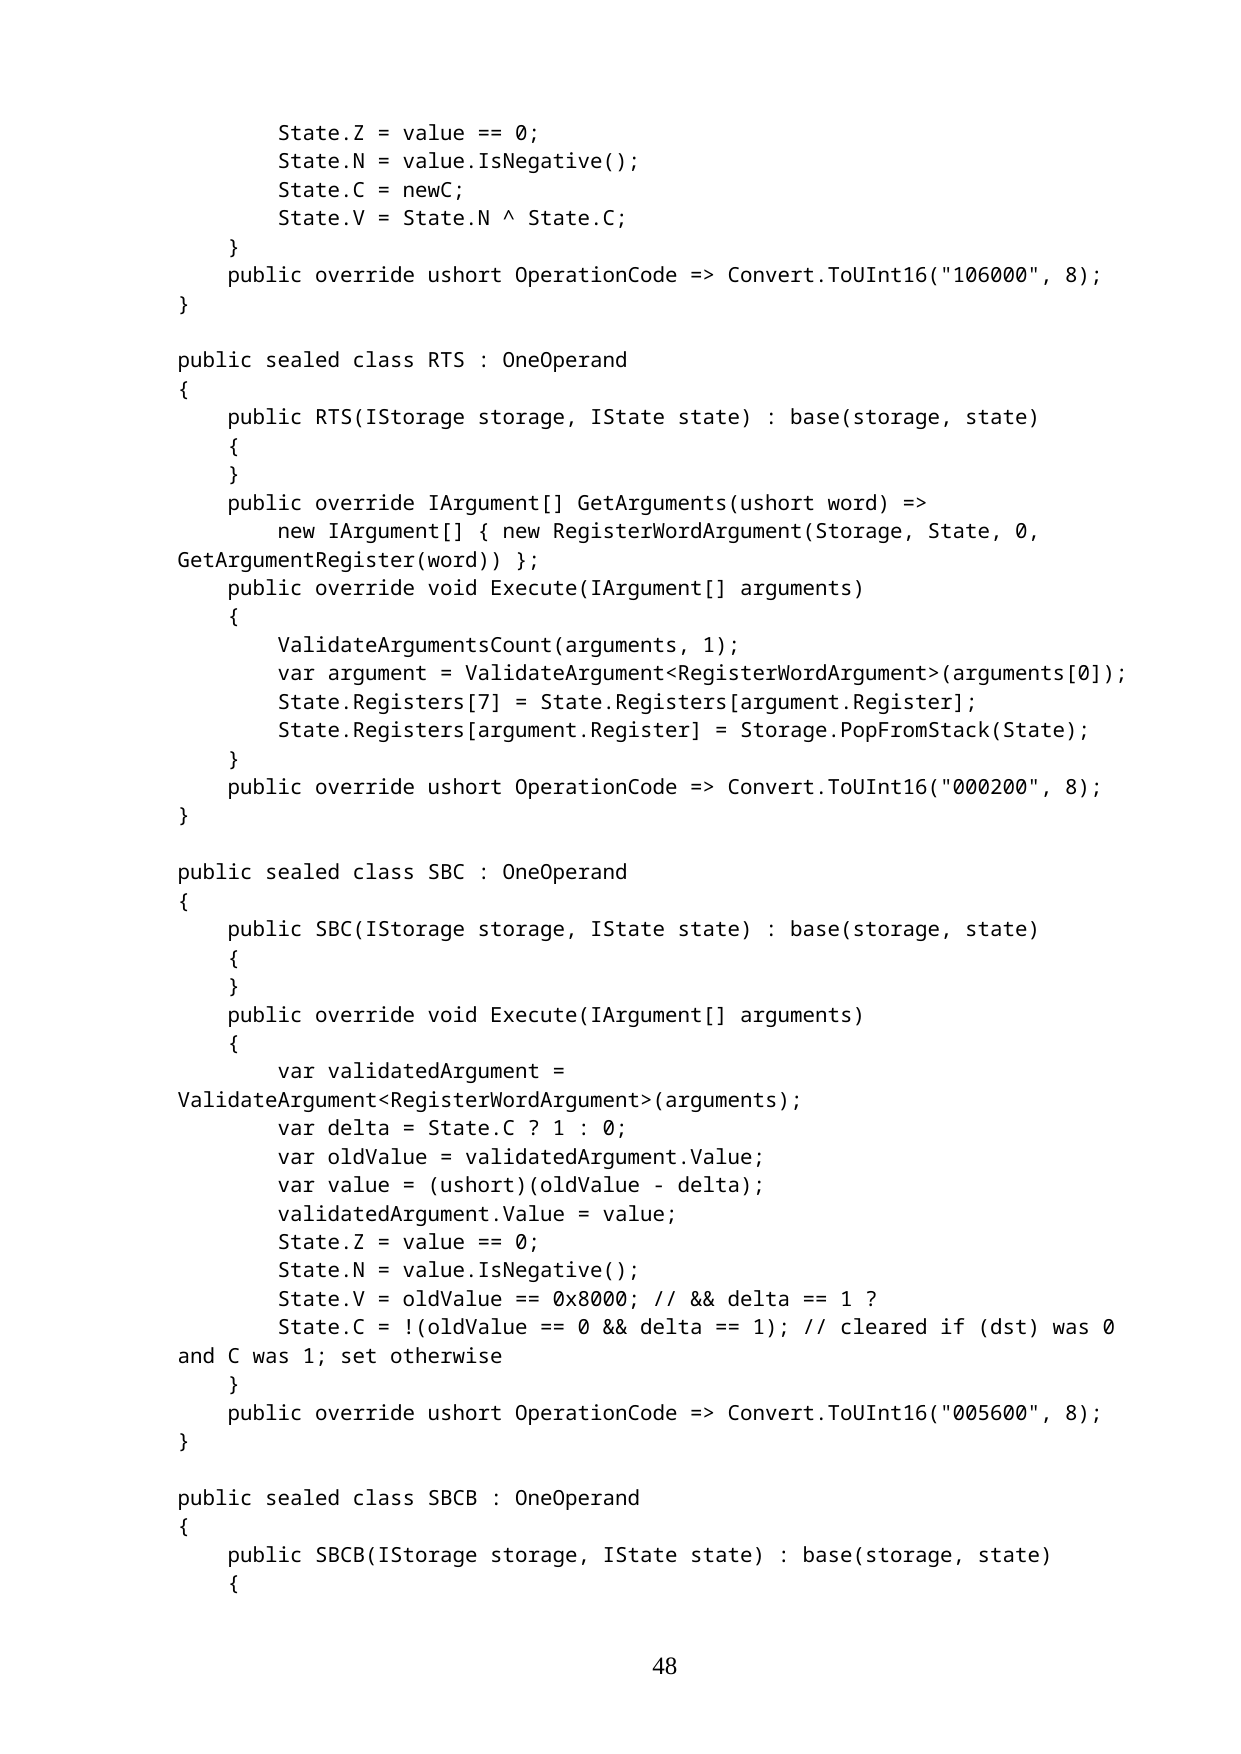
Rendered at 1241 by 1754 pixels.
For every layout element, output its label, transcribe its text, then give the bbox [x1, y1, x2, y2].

table_header State.Z = value == 0; State.N = value.IsNegative(); State.C = newC; State.V = State.N ^ State.C; } public override ushort OperationCode => Convert.ToUInt16("106000", 8); } public sealed class RTS : OneOperand { public RTS(IStorage storage, IState state) : base(storage, state) { } public override IArgument[] GetArguments(ushort word) => new IArgument[] { new RegisterWordArgument(Storage, State, 0, GetArgumentRegister(word)) }; public override void Execute(IArgument[] arguments) { ValidateArgumentsCount(arguments, 1); var argument = ValidateArgument<RegisterWordArgument>(arguments[0]); State.Registers[7] = State.Registers[argument.Register]; State.Registers[argument.Register] = Storage.PopFromStack(State); } public override ushort OperationCode => Convert.ToUInt16("000200", 8); } public sealed class SBC : OneOperand { public SBC(IStorage storage, IState state) : base(storage, state) { } public override void Execute(IArgument[] arguments) { var validatedArgument = ValidateArgument<RegisterWordArgument>(arguments); var delta = State.C ? 1 : 0; var oldValue = validatedArgument.Value; var value = (ushort)(oldValue - delta); validatedArgument.Value = value; State.Z = value == 0; State.N = value.IsNegative(); State.V = oldValue == 0x8000; // && delta == 1 ? State.C = !(oldValue == 0 && delta == 1); // cleared if (dst) was 0 and C was 1; set otherwise } public override ushort OperationCode => Convert.ToUInt16("005600", 8); } public sealed class SBCB : OneOperand { public SBCB(IStorage storage, IState state) : base(storage, state) { [177, 118, 1152, 1597]
